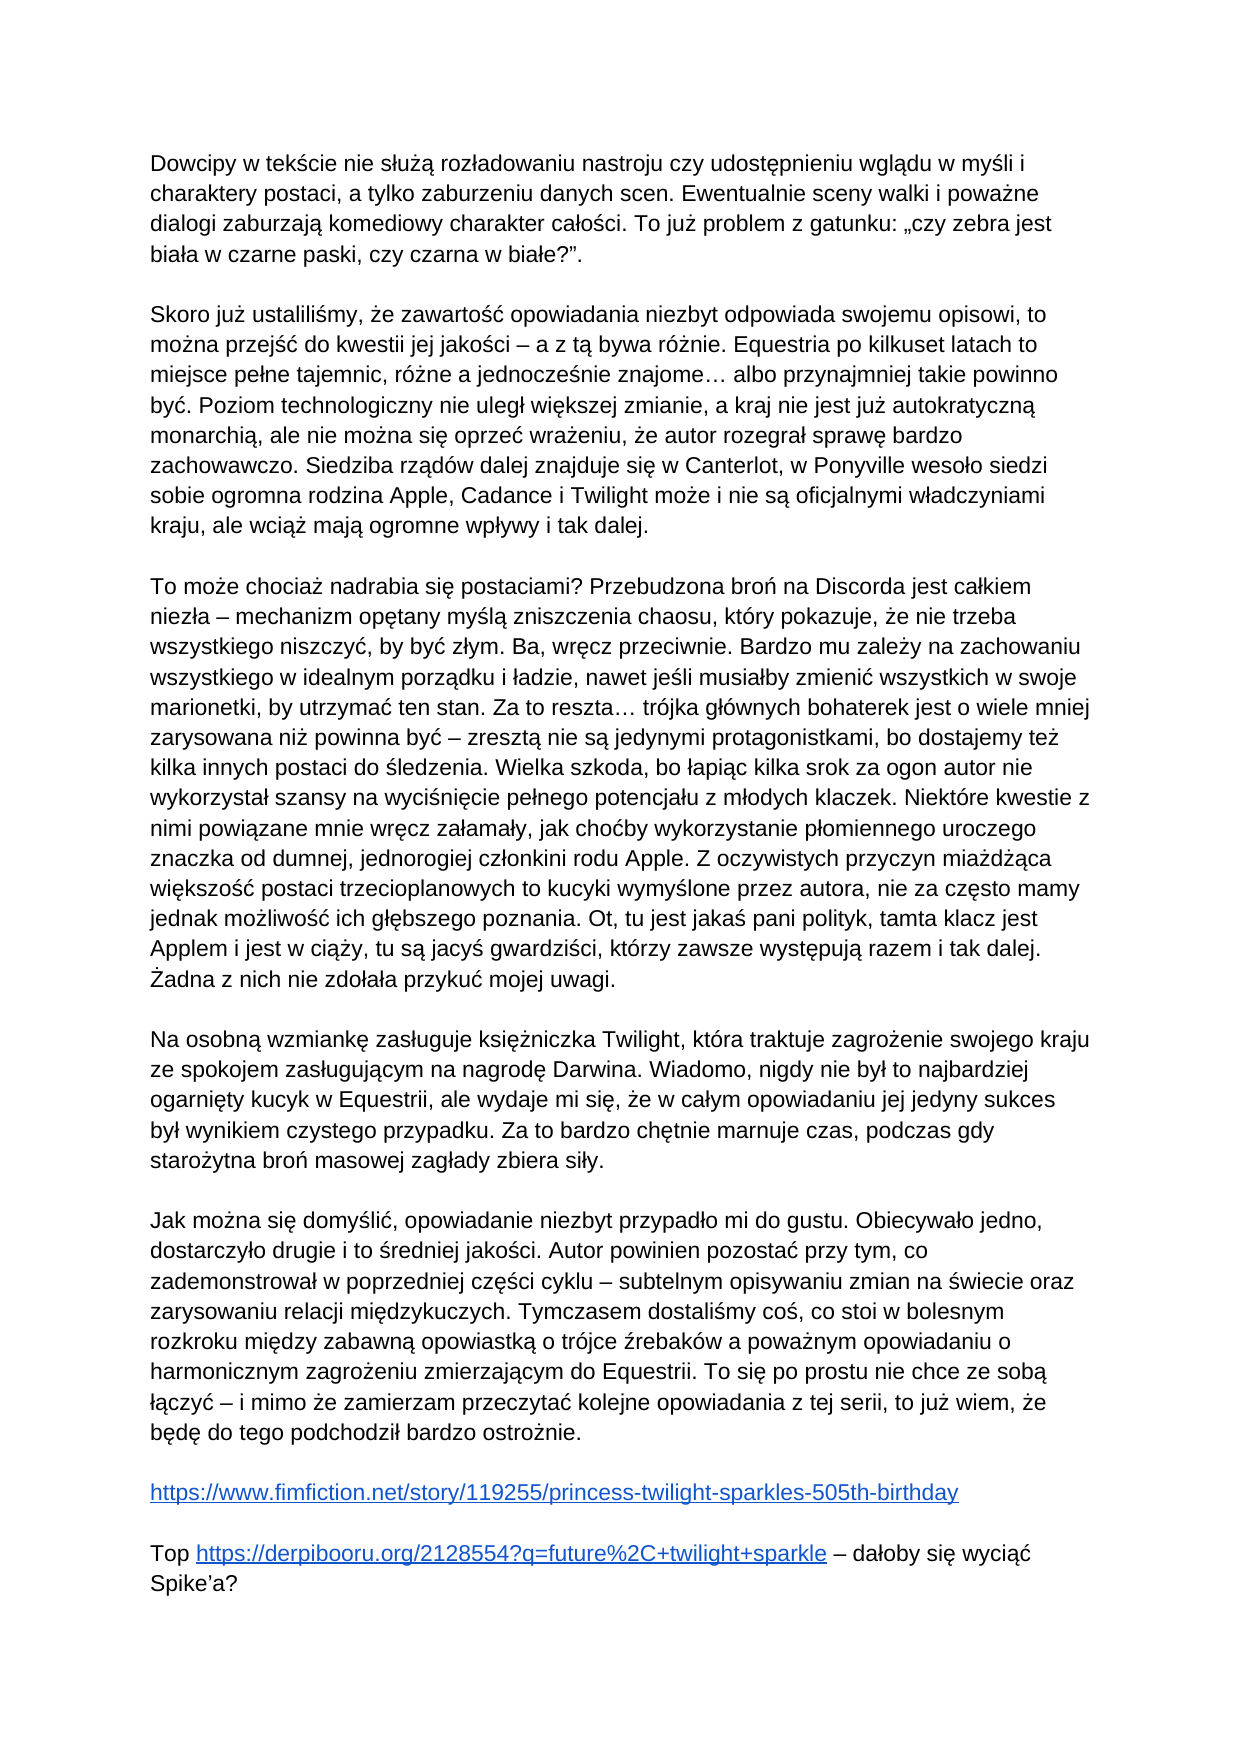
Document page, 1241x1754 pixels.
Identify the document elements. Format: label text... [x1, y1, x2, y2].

text Dowcipy w tekście nie służą rozładowaniu nastroju czy udostępnieniu wglądu w myśli i charaktery postaci, a tylko zaburzeniu danych scen. Ewentualnie sceny walki i poważne dialogi zaburzają komediowy charakter całości. To już problem z gatunku: „czy zebra jest biała w czarne paski, czy czarna w białe?”. [150, 150, 1090, 267]
text Skoro już ustaliliśmy, że zawartość opowiadania niezbyt odpowiada swojemu opisowi, to można przejść do kwestii jej jakości – a z tą bywa różnie. Equestria po kilkuset latach to miejsce pełne tajemnic, różne a jednocześnie znajome… albo przynajmniej takie powinno być. Poziom technologiczny nie uległ większej zmianie, a kraj nie jest już autokratyczną monarchią, ale nie można się oprzeć wrażeniu, że autor rozegrał sprawę bardzo zachowawczo. Siedziba rządów dalej znajduje się w Canterlot, w Ponyville wesoło siedzi sobie ogromna rodzina Apple, Cadance i Twilight może i nie są oficjalnymi władczyniami kraju, ale wciąż mają ogromne wpływy i tak dalej. [150, 301, 1090, 539]
text Jak można się domyślić, opowiadanie niezbyt przypadło mi do gustu. Obiecywało jedno, dostarczyło drugie i to średniej jakości. Autor powinien pozostać przy tym, co zademonstrował w poprzedniej części cyklu – subtelnym opisywaniu zmian na świecie oraz zarysowaniu relacji międzykuczych. Tymczasem dostaliśmy coś, co stoi w bolesnym rozkroku między zabawną opowiastką o trójce źrebaków a poważnym opowiadaniu o harmonicznym zagrożeniu zmierzającym do Equestrii. To się po prostu nie chce ze sobą łączyć – i mimo że zamierzam przeczytać kolejne opowiadania z tej serii, to już wiem, że będę do tego podchodził bardzo ostrożnie. [150, 1207, 1090, 1445]
text Na osobną wzmiankę zasługuje księżniczka Twilight, która traktuje zagrożenie swojego kraju ze spokojem zasługującym na nagrodę Darwina. Wiadomo, nigdy nie był to najbardziej ogarnięty kucyk w Equestrii, ale wydaje mi się, że w całym opowiadaniu jej jedyny sukces był wynikiem czystego przypadku. Za to bardzo chętnie marnuje czas, podczas gdy starożytna broń masowej zagłady zbiera siły. [150, 1026, 1090, 1173]
text To może chociaż nadrabia się postaciami? Przebudzona broń na Discorda jest całkiem niezła – mechanizm opętany myślą zniszczenia chaosu, który pokazuje, że nie trzeba wszystkiego niszczyć, by być złym. Ba, wręcz przeciwnie. Bardzo mu zależy na zachowaniu wszystkiego w idealnym porządku i ładzie, nawet jeśli musiałby zmienić wszystkich w swoje marionetki, by utrzymać ten stan. Za to reszta… trójka głównych bohaterek jest o wiele mniej zarysowana niż powinna być – zresztą nie są jedynymi protagonistkami, bo dostajemy też kilka innych postaci do śledzenia. Wielka szkoda, bo łapiąc kilka srok za ogon autor nie wykorzystał szansy na wyciśnięcie pełnego potencjału z młodych klaczek. Niektóre kwestie z nimi powiązane mnie wręcz załamały, jak choćby wykorzystanie płomiennego uroczego znaczka od dumnej, jednorogiej członkini rodu Apple. Z oczywistych przyczyn miażdżąca większość postaci trzecioplanowych to kucyki wymyślone przez autora, nie za często mamy jednak możliwość ich głębszego poznania. Ot, tu jest jakaś pani polityk, tamta klacz jest Applem i jest w ciąży, tu są jacyś gwardziści, którzy zawsze występują razem i tak dalej. Żadna z nich nie zdołała przykuć mojej uwagi. [150, 573, 1090, 992]
text Top https://derpibooru.org/2128554?q=future%2C+twilight+sparkle – dałoby się wyciąć Spike’a? [150, 1539, 1090, 1596]
text https://www.fimfiction.net/story/119255/princess-twilight-sparkles-505th-birthday [150, 1479, 1090, 1506]
